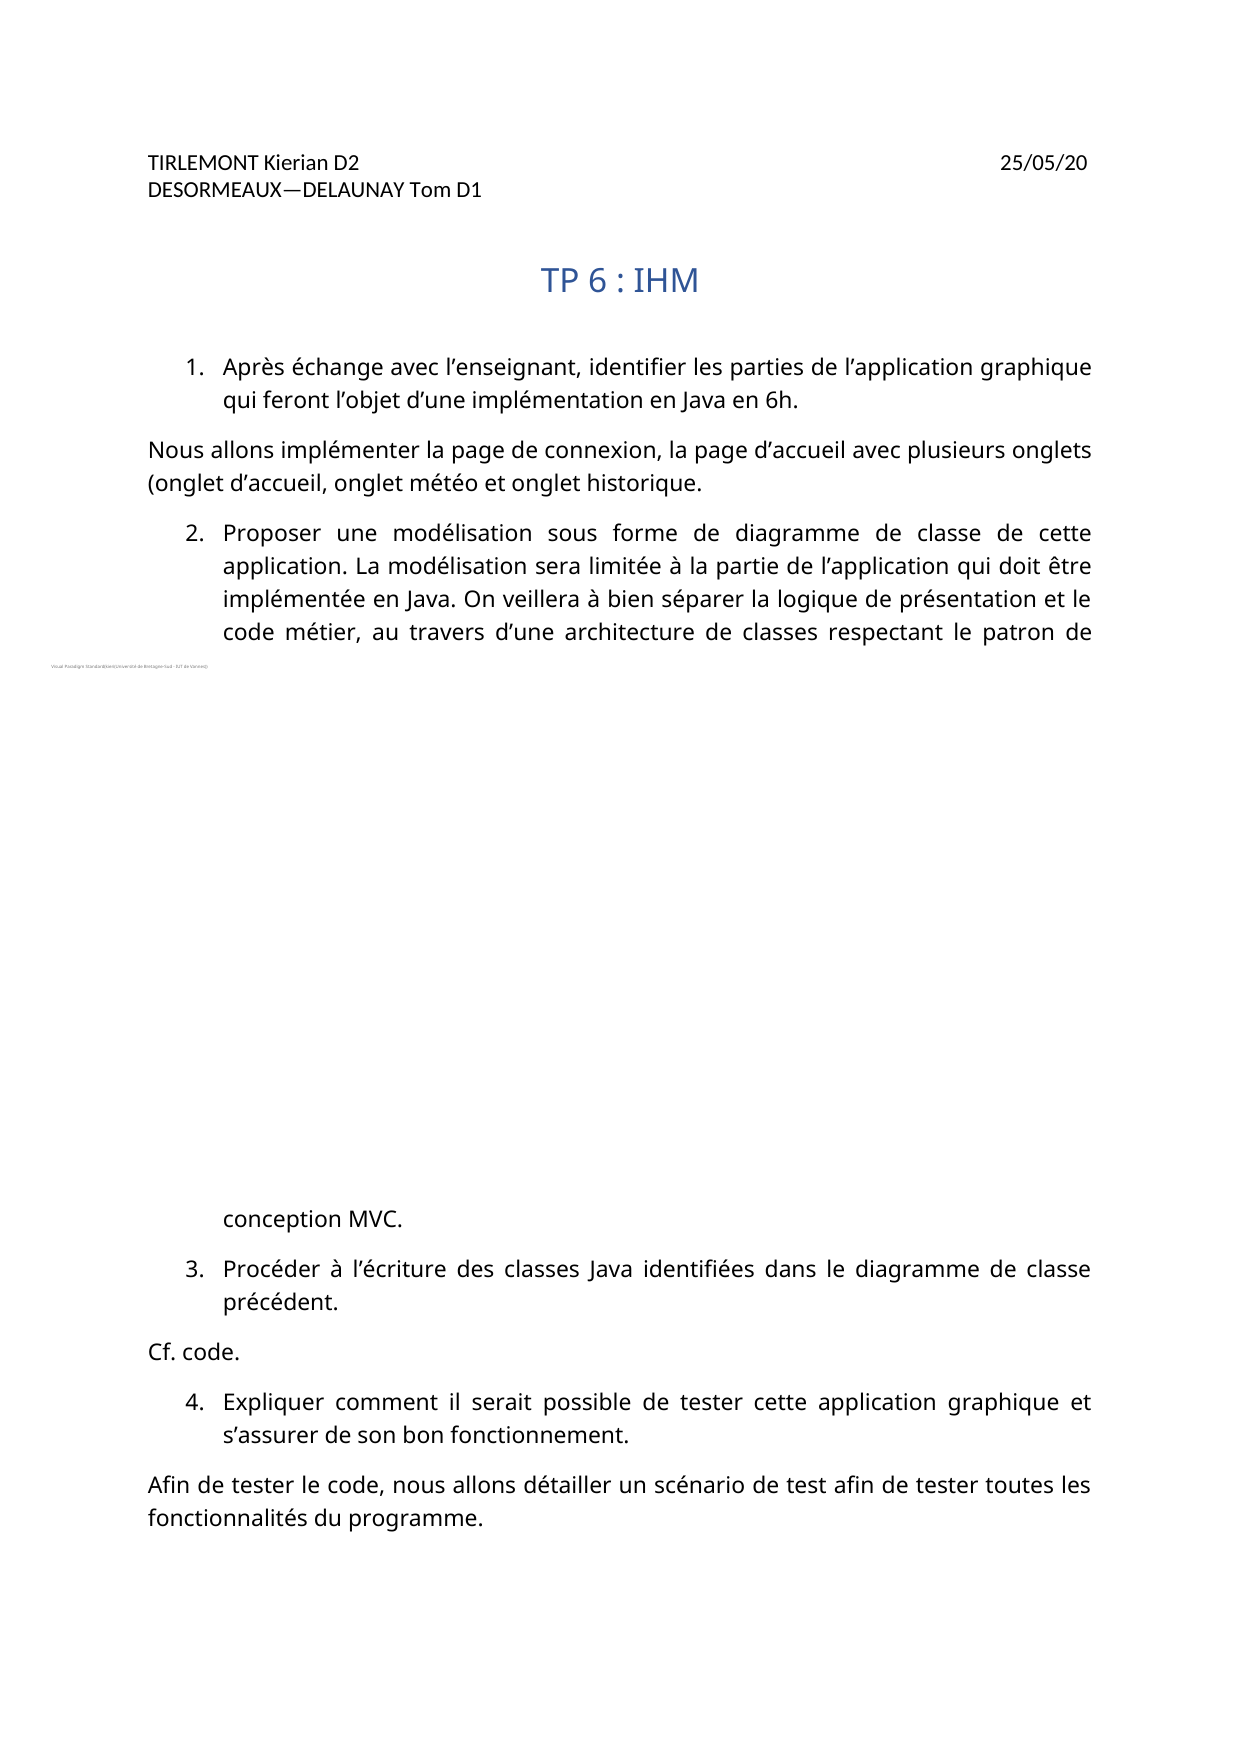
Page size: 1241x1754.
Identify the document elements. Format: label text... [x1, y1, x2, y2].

text Afin de tester le code, nous allons détailler un scénario de test afin de tester toutes les fonctionnalités du programme. [148, 1468, 1093, 1533]
text Nous allons implémenter la page de connexion, la page d’accueil avec plusieurs onglets (onglet d’accueil, onglet météo et onglet historique. [148, 434, 1093, 498]
text DESORMEAUX—DELAUNAY Tom D1 [148, 176, 1093, 204]
list Procéder à l’écriture des classes Java identifiées dans le diagramme de classe précédent. [185, 1253, 1093, 1317]
list Proposer une modélisation sous forme de diagramme de classe de cette application. La modélisation sera limitée à la partie de l’application qui doit être implémentée en Java. On veillera à bien séparer la logique de présentation et le code métier, au travers d’une architecture de classes respectant le patron de [185, 517, 1093, 662]
text Cf. code. [148, 1336, 1093, 1367]
list Après échange avec l’enseignant, identifier les parties de l’application graphique qui feront l’objet d’une implémentation en Java en 6h. [185, 351, 1093, 416]
text TIRLEMONT Kierian D2 25/05/20 [148, 148, 1093, 176]
subtitle TP 6 : IHM [148, 257, 1093, 302]
list conception MVC. [185, 1203, 1093, 1234]
list Expliquer comment il serait possible de tester cette application graphique et s’assurer de son bon fonctionnement. [185, 1386, 1093, 1450]
